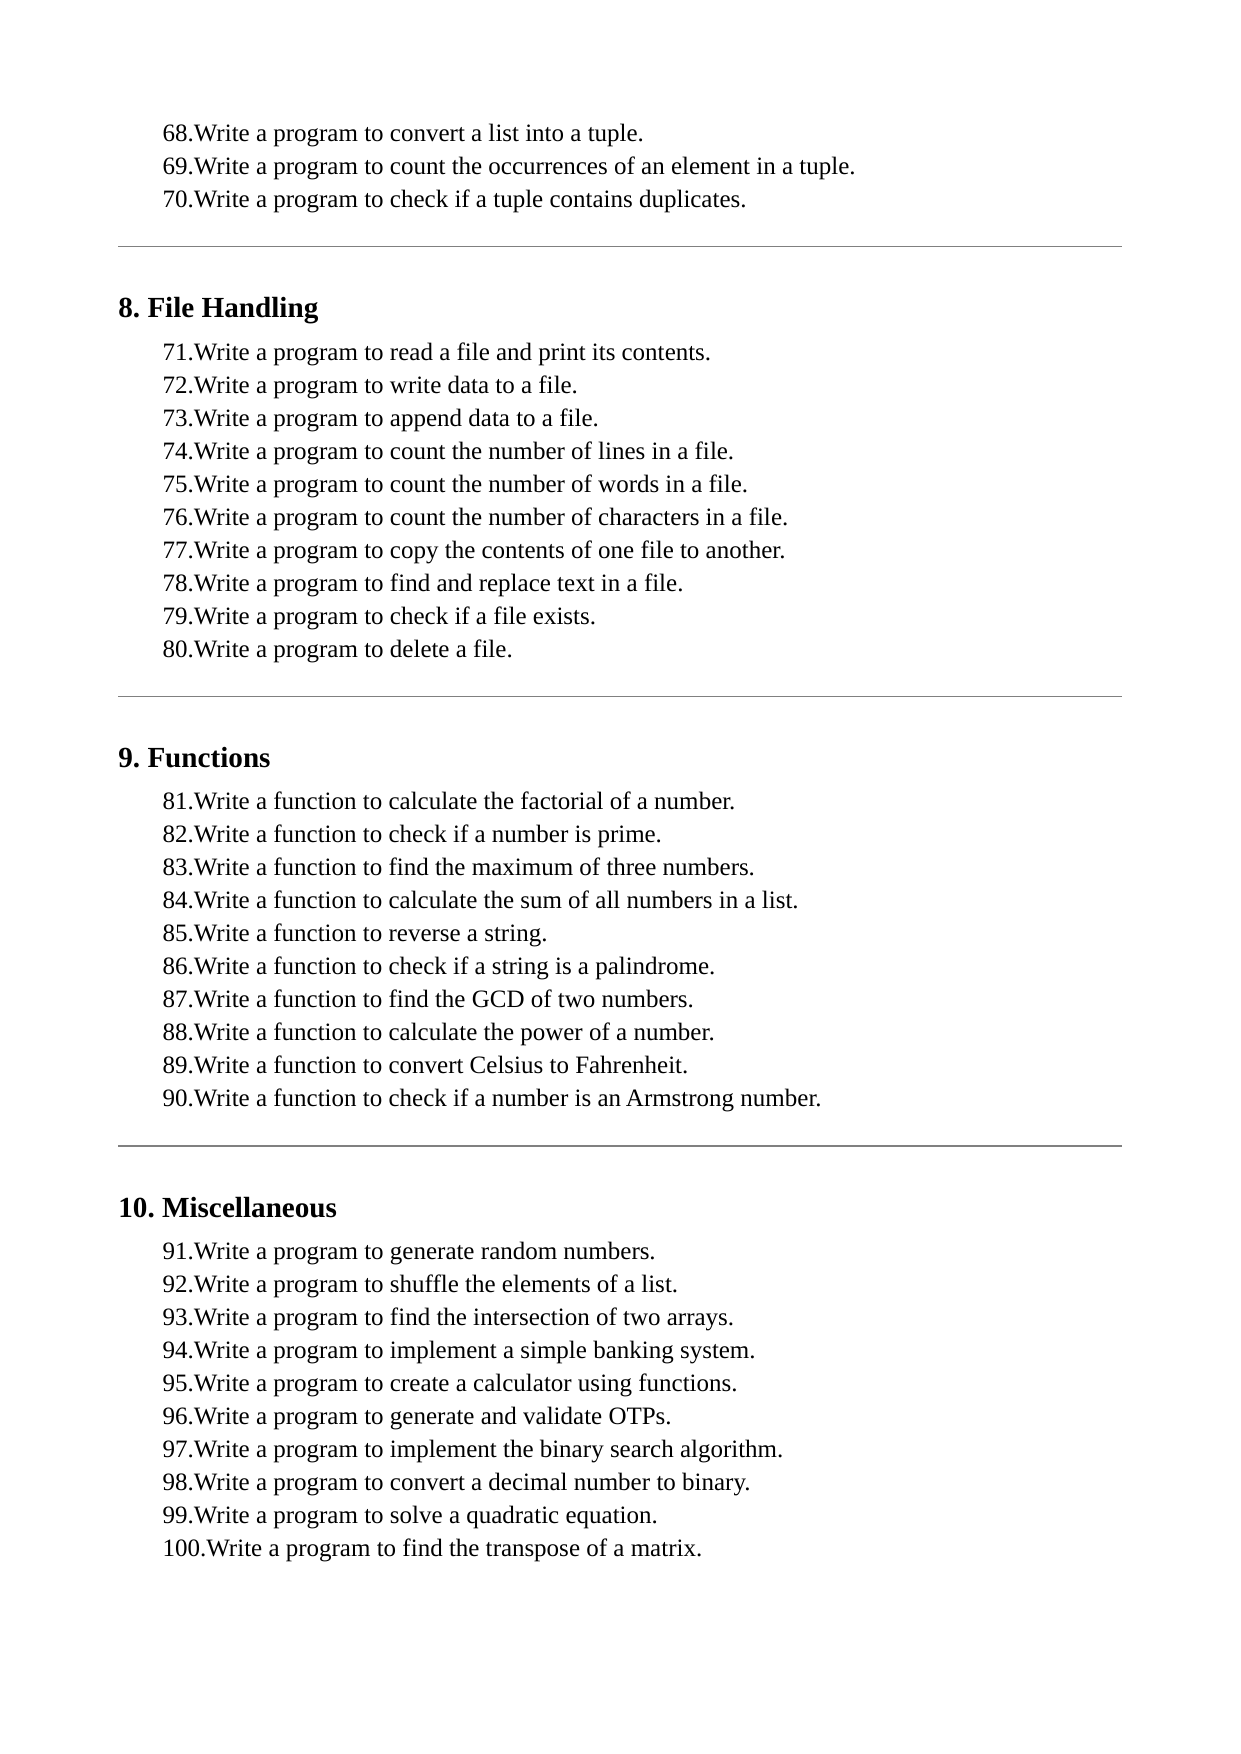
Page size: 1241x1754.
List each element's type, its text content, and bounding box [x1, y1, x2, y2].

subtitle 10. Miscellaneous [118, 1190, 1122, 1223]
list Write a function to check if a string is a palindrome. [162, 951, 1122, 980]
subtitle 8. File Handling [118, 291, 1122, 324]
list Write a program to find the intersection of two arrays. [162, 1302, 1122, 1331]
list Write a program to create a calculator using functions. [162, 1368, 1122, 1397]
list Write a program to count the number of lines in a file. [162, 436, 1122, 464]
list Write a program to solve a quadratic equation. [162, 1500, 1122, 1529]
list Write a program to convert a decimal number to binary. [162, 1467, 1122, 1496]
list Write a program to delete a file. [162, 634, 1122, 663]
list Write a program to implement the binary search algorithm. [162, 1434, 1122, 1463]
list Write a program to count the number of characters in a file. [162, 502, 1122, 531]
list Write a program to shuffle the elements of a list. [162, 1269, 1122, 1298]
list Write a program to find and replace text in a file. [162, 568, 1122, 597]
list Write a program to write data to a file. [162, 370, 1122, 398]
list Write a function to check if a number is an Armstrong number. [162, 1083, 1122, 1112]
list Write a program to count the number of words in a file. [162, 469, 1122, 497]
list Write a program to check if a file exists. [162, 601, 1122, 629]
list Write a program to convert a list into a tuple. [162, 118, 1122, 147]
list Write a program to find the transpose of a matrix. [162, 1533, 1122, 1562]
list Write a function to convert Celsius to Fahrenheit. [162, 1051, 1122, 1079]
list Write a program to copy the contents of one file to another. [162, 535, 1122, 563]
list Write a program to count the occurrences of an element in a tuple. [162, 151, 1122, 180]
list Write a function to check if a number is prime. [162, 819, 1122, 848]
list Write a function to calculate the power of a number. [162, 1017, 1122, 1046]
list Write a program to append data to a file. [162, 403, 1122, 431]
list Write a program to check if a tuple contains duplicates. [162, 184, 1122, 213]
list Write a function to find the maximum of three numbers. [162, 852, 1122, 881]
list Write a program to read a file and print its contents. [162, 337, 1122, 365]
subtitle 9. Functions [118, 740, 1122, 774]
list Write a function to reverse a string. [162, 918, 1122, 947]
list Write a function to calculate the sum of all numbers in a list. [162, 885, 1122, 914]
list Write a function to calculate the factorial of a number. [162, 786, 1122, 815]
list Write a function to find the GCD of two numbers. [162, 984, 1122, 1013]
list Write a program to generate random numbers. [162, 1236, 1122, 1265]
list Write a program to implement a simple banking system. [162, 1335, 1122, 1364]
list Write a program to generate and validate OTPs. [162, 1401, 1122, 1430]
